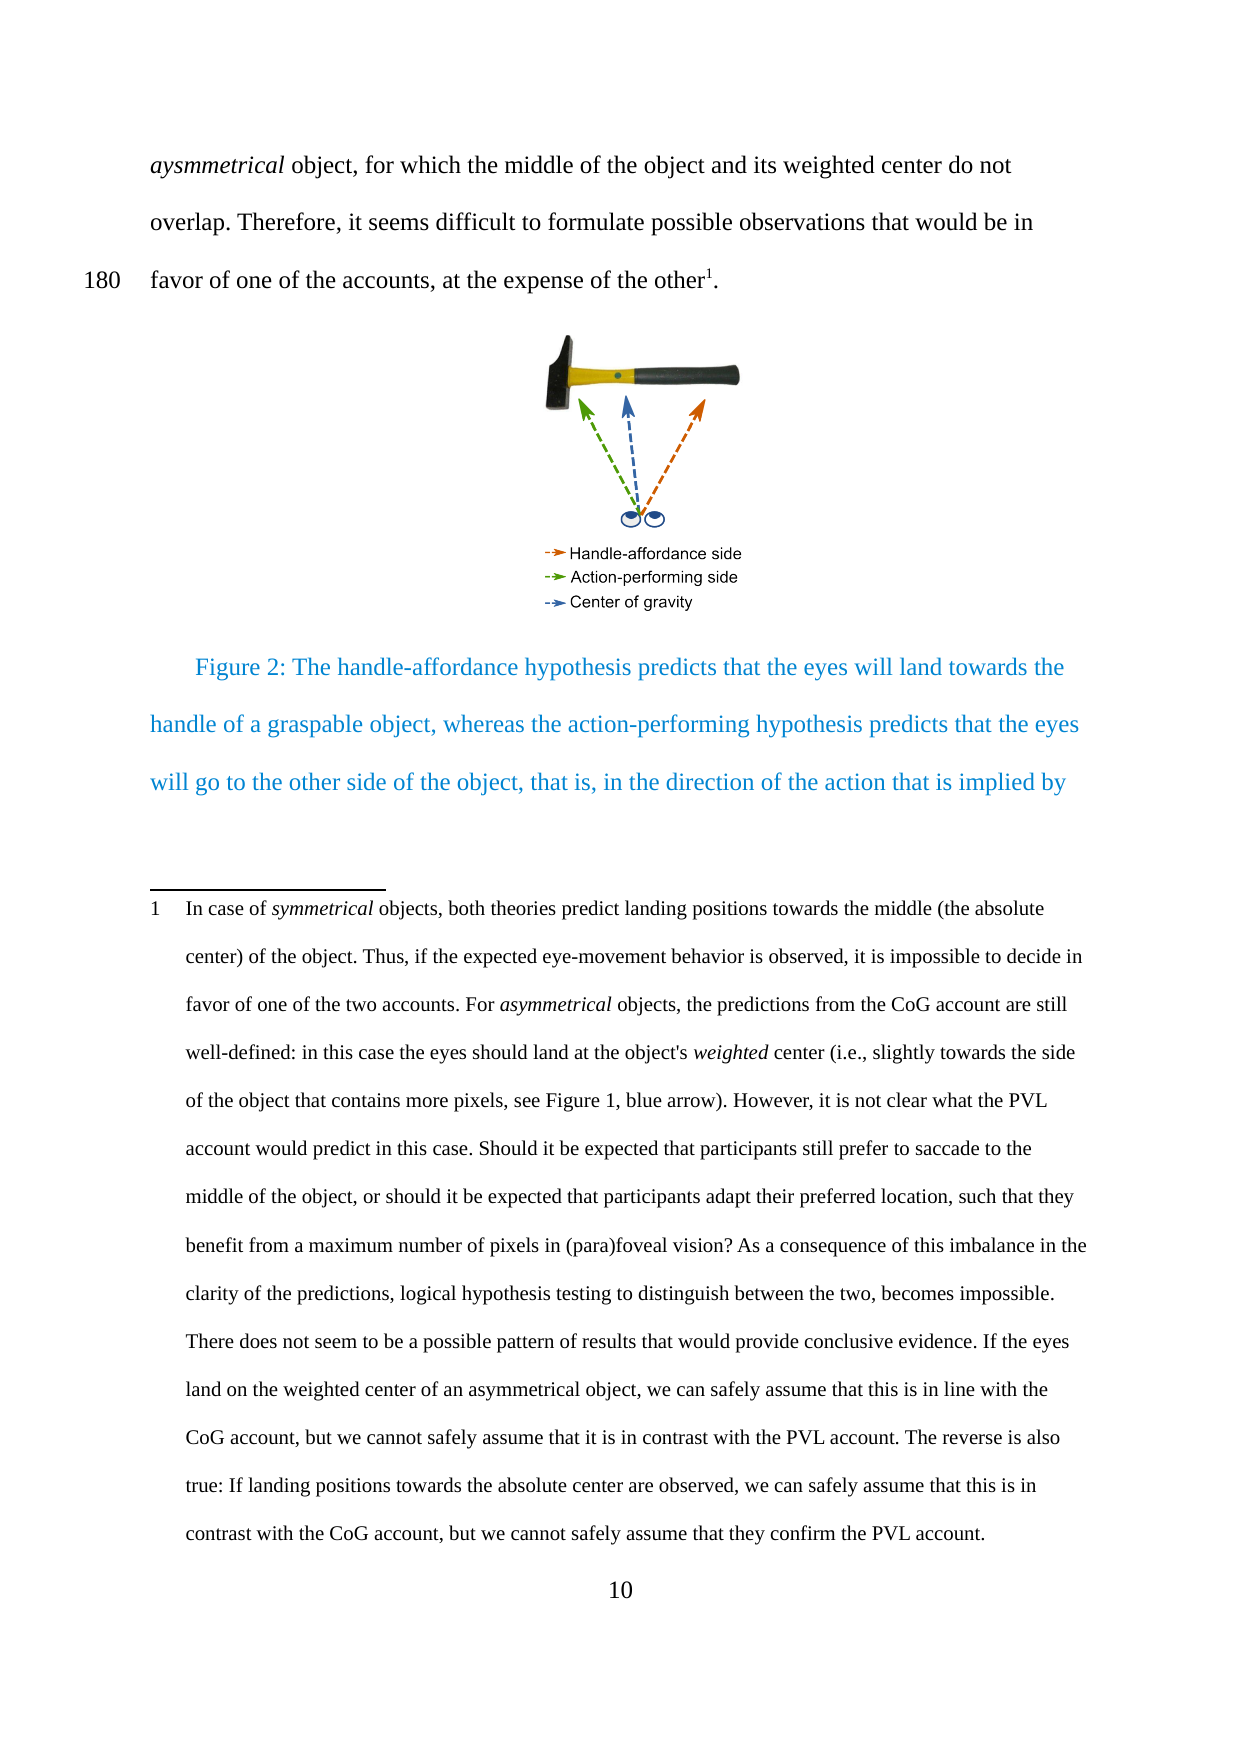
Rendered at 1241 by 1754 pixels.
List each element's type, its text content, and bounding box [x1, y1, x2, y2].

text In case of symmetrical objects, both theories predict landing positions towards the middle (the absolute center) of the object. Thus, if the expected eye-movement behavior is observed, it is impossible to decide in favor of one of the two accounts. For asymmetrical objects, the predictions from the CoG account are still well-defined: in this case the eyes should land at the object's weighted center (i.e., slightly towards the side of the object that contains more pixels, see Figure 1, blue arrow). However, it is not clear what the PVL account would predict in this case. Should it be expected that participants still prefer to saccade to the middle of the object, or should it be expected that participants adapt their preferred location, such that they benefit from a maximum number of pixels in (para)foveal vision? As a consequence of this imbalance in the clarity of the predictions, logical hypothesis testing to distinguish between the two, becomes impossible. There does not seem to be a possible pattern of results that would provide conclusive evidence. If the eyes land on the weighted center of an asymmetrical object, we can safely assume that this is in line with the CoG account, but we cannot safely assume that it is in contrast with the PVL account. The reverse is also true: If landing positions towards the absolute center are observed, we can safely assume that this is in contrast with the CoG account, but we cannot safely assume that they confirm the PVL account. [150, 896, 1091, 1545]
text aysmmetrical object, for which the middle of the object and its weighted center do not overlap. Therefore, it seems difficult to formulate possible observations that would be in favor of one of the accounts, at the expense of the other. [150, 150, 1091, 294]
picture [542, 335, 743, 611]
text Figure 2: The handle-affordance hypothesis predicts that the eyes will land towards the handle of a graspable object, whereas the action-performing hypothesis predicts that the eyes will go to the other side of the object, that is, in the direction of the action that is implied by [150, 652, 1091, 796]
